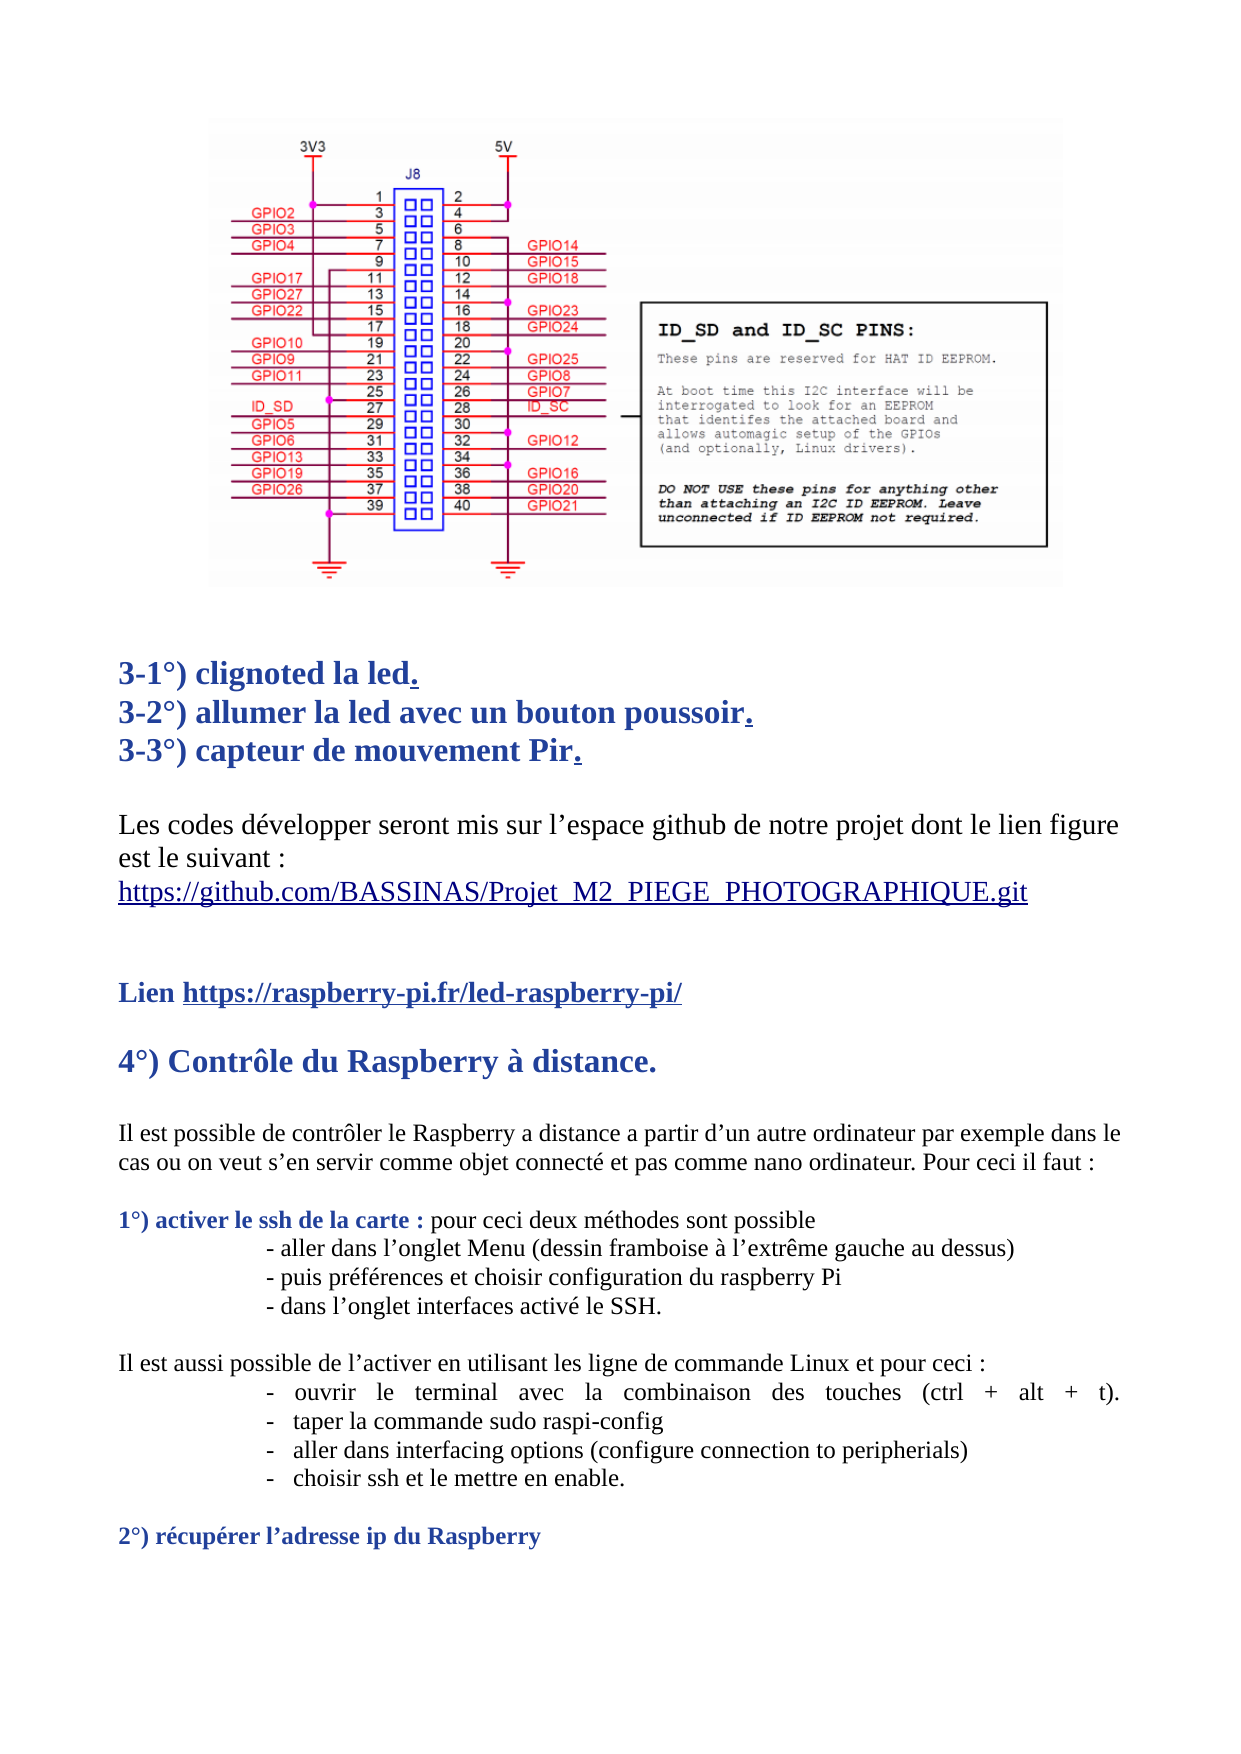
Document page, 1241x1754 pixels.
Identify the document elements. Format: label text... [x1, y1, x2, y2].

text - aller dans interfacing options (configure connection to peripherials) [118, 1435, 1122, 1463]
text - choisir ssh et le mettre en enable. [118, 1463, 1122, 1492]
text 3-1°) clignoted la led. [118, 654, 1122, 692]
picture [175, 118, 1066, 587]
text Il est possible de contrôler le Raspberry a distance a partir d’un autre ordinateur par exemple dans le cas ou on veut s’en servir comme objet connecté et pas comme nano ordinateur. Pour ceci il faut : [118, 1118, 1122, 1176]
text Les codes développer seront mis sur l’espace github de notre projet dont le lien figure est le suivant : https://github.com/BASSINAS/Projet_M2_PIEGE_PHOTOGRAPHIQUE.git [118, 807, 1122, 908]
text - ouvrir le terminal avec la combinaison des touches (ctrl + alt + t). - taper la commande sudo raspi-config [118, 1377, 1122, 1435]
text 3-2°) allumer la led avec un bouton poussoir. [118, 692, 1122, 730]
text 2°) récupérer l’adresse ip du Raspberry [118, 1521, 1122, 1550]
text Lien https://raspberry-pi.fr/led-raspberry-pi/ [118, 975, 1122, 1008]
text - dans l’onglet interfaces activé le SSH. [118, 1291, 1122, 1320]
text 3-3°) capteur de mouvement Pir. [118, 730, 1122, 769]
text - aller dans l’onglet Menu (dessin framboise à l’extrême gauche au dessus) [118, 1233, 1122, 1262]
text - puis préférences et choisir configuration du raspberry Pi [118, 1262, 1122, 1291]
text 1°) activer le ssh de la carte : pour ceci deux méthodes sont possible [118, 1205, 1122, 1233]
text Il est aussi possible de l’activer en utilisant les ligne de commande Linux et pour ceci : [118, 1320, 1122, 1377]
text 4°) Contrôle du Raspberry à distance. [118, 1042, 1122, 1080]
